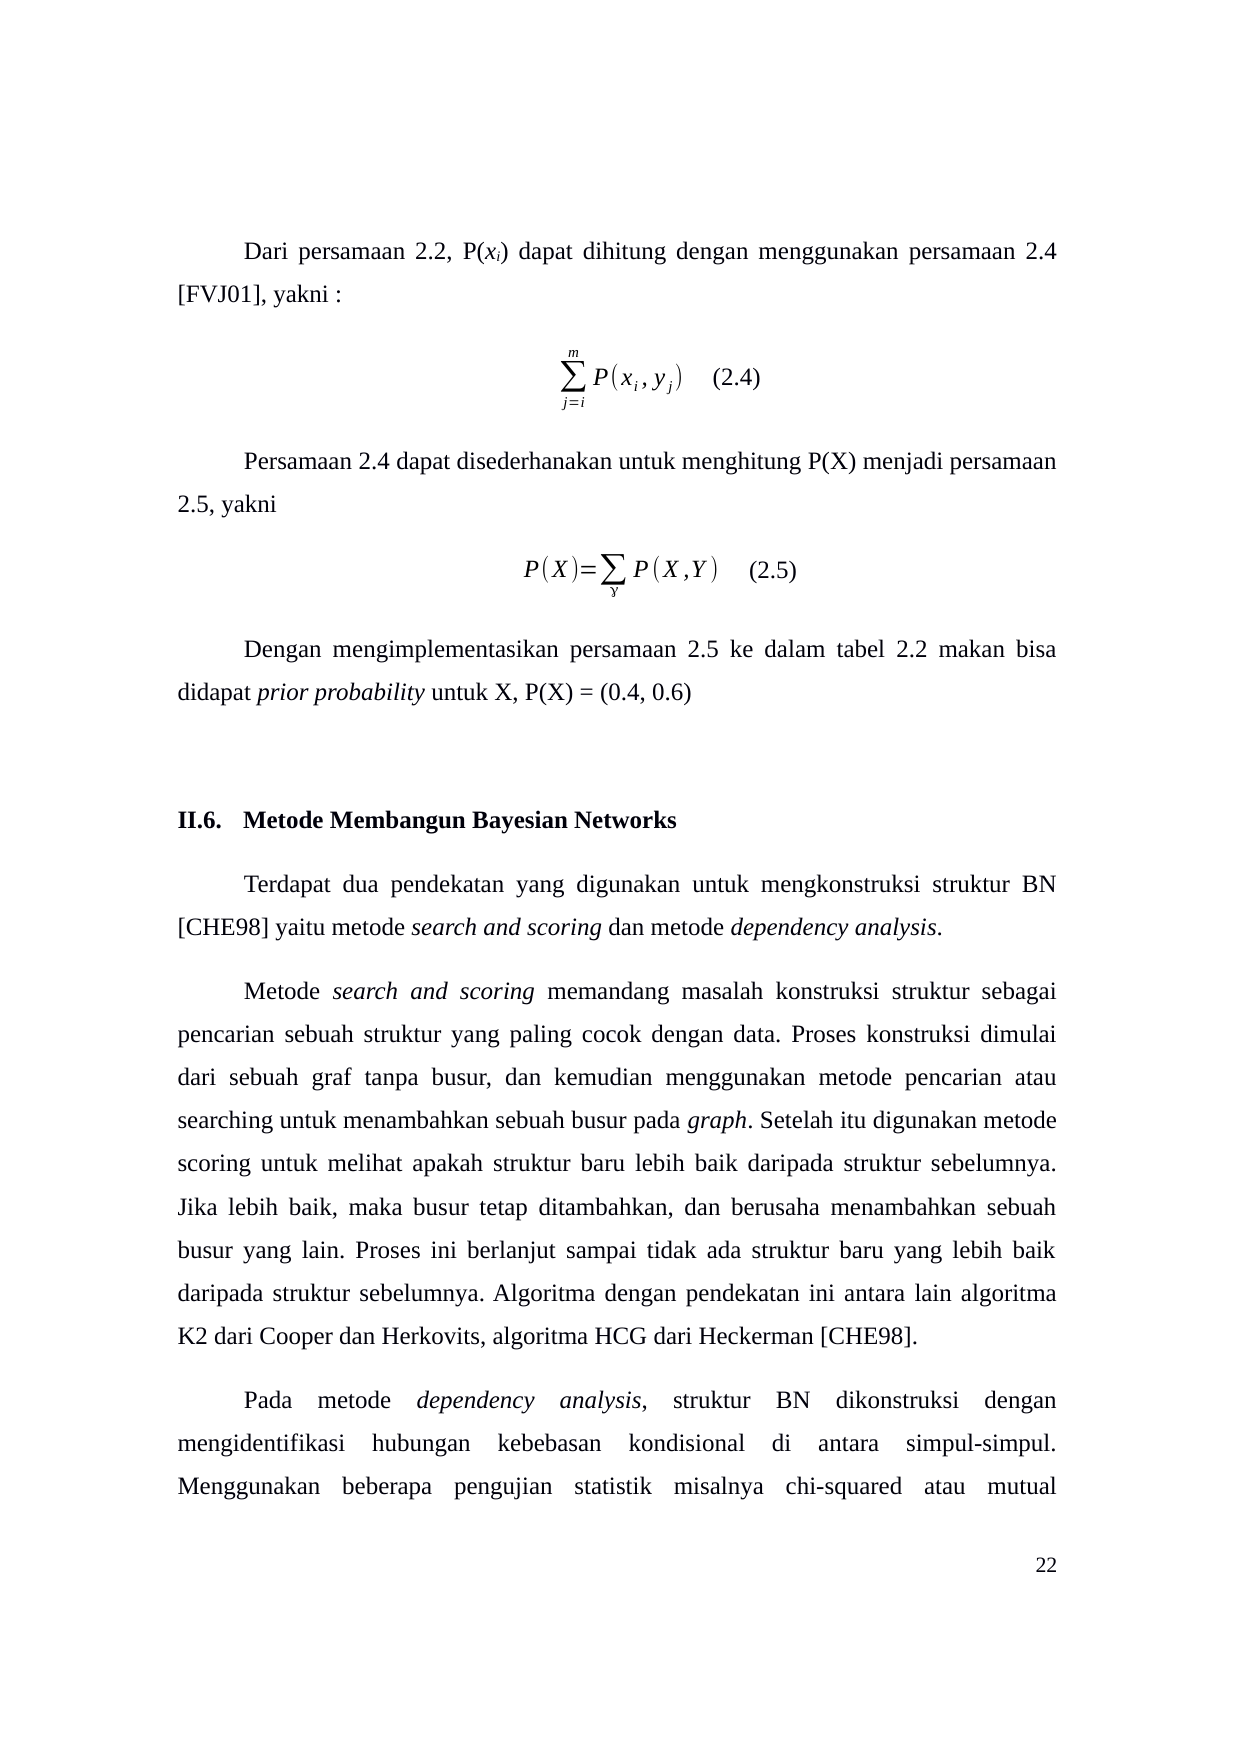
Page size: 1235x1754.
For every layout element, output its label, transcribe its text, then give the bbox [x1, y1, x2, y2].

subtitle Metode Membangun Bayesian Networks [177, 805, 1057, 834]
text (2.4) [177, 343, 1057, 411]
text Dengan mengimplementasikan persamaan 2.5 ke dalam tabel 2.2 makan bisa didapat prior probability untuk X, P(X) = (0.4, 0.6) [177, 634, 1057, 706]
text Dari persamaan 2.2, P(xi) dapat dihitung dengan menggunakan persamaan 2.4 [FVJ01], yakni : [177, 236, 1057, 308]
text (2.5) [177, 553, 1057, 599]
text Persamaan 2.4 dapat disederhanakan untuk menghitung P(X) menjadi persamaan 2.5, yakni [177, 446, 1057, 518]
text Pada metode dependency analysis, struktur BN dikonstruksi dengan mengidentifikasi hubungan kebebasan kondisional di antara simpul-simpul. Menggunakan beberapa pengujian statistik misalnya chi-squared atau mutual [177, 1385, 1057, 1500]
text Metode search and scoring memandang masalah konstruksi struktur sebagai pencarian sebuah struktur yang paling cocok dengan data. Proses konstruksi dimulai dari sebuah graf tanpa busur, dan kemudian menggunakan metode pencarian atau searching untuk menambahkan sebuah busur pada graph. Setelah itu digunakan metode scoring untuk melihat apakah struktur baru lebih baik daripada struktur sebelumnya. Jika lebih baik, maka busur tetap ditambahkan, dan berusaha menambahkan sebuah busur yang lain. Proses ini berlanjut sampai tidak ada struktur baru yang lebih baik daripada struktur sebelumnya. Algoritma dengan pendekatan ini antara lain algoritma K2 dari Cooper dan Herkovits, algoritma HCG dari Heckerman [CHE98]. [177, 976, 1057, 1350]
text Terdapat dua pendekatan yang digunakan untuk mengkonstruksi struktur BN [CHE98] yaitu metode search and scoring dan metode dependency analysis. [177, 869, 1057, 941]
